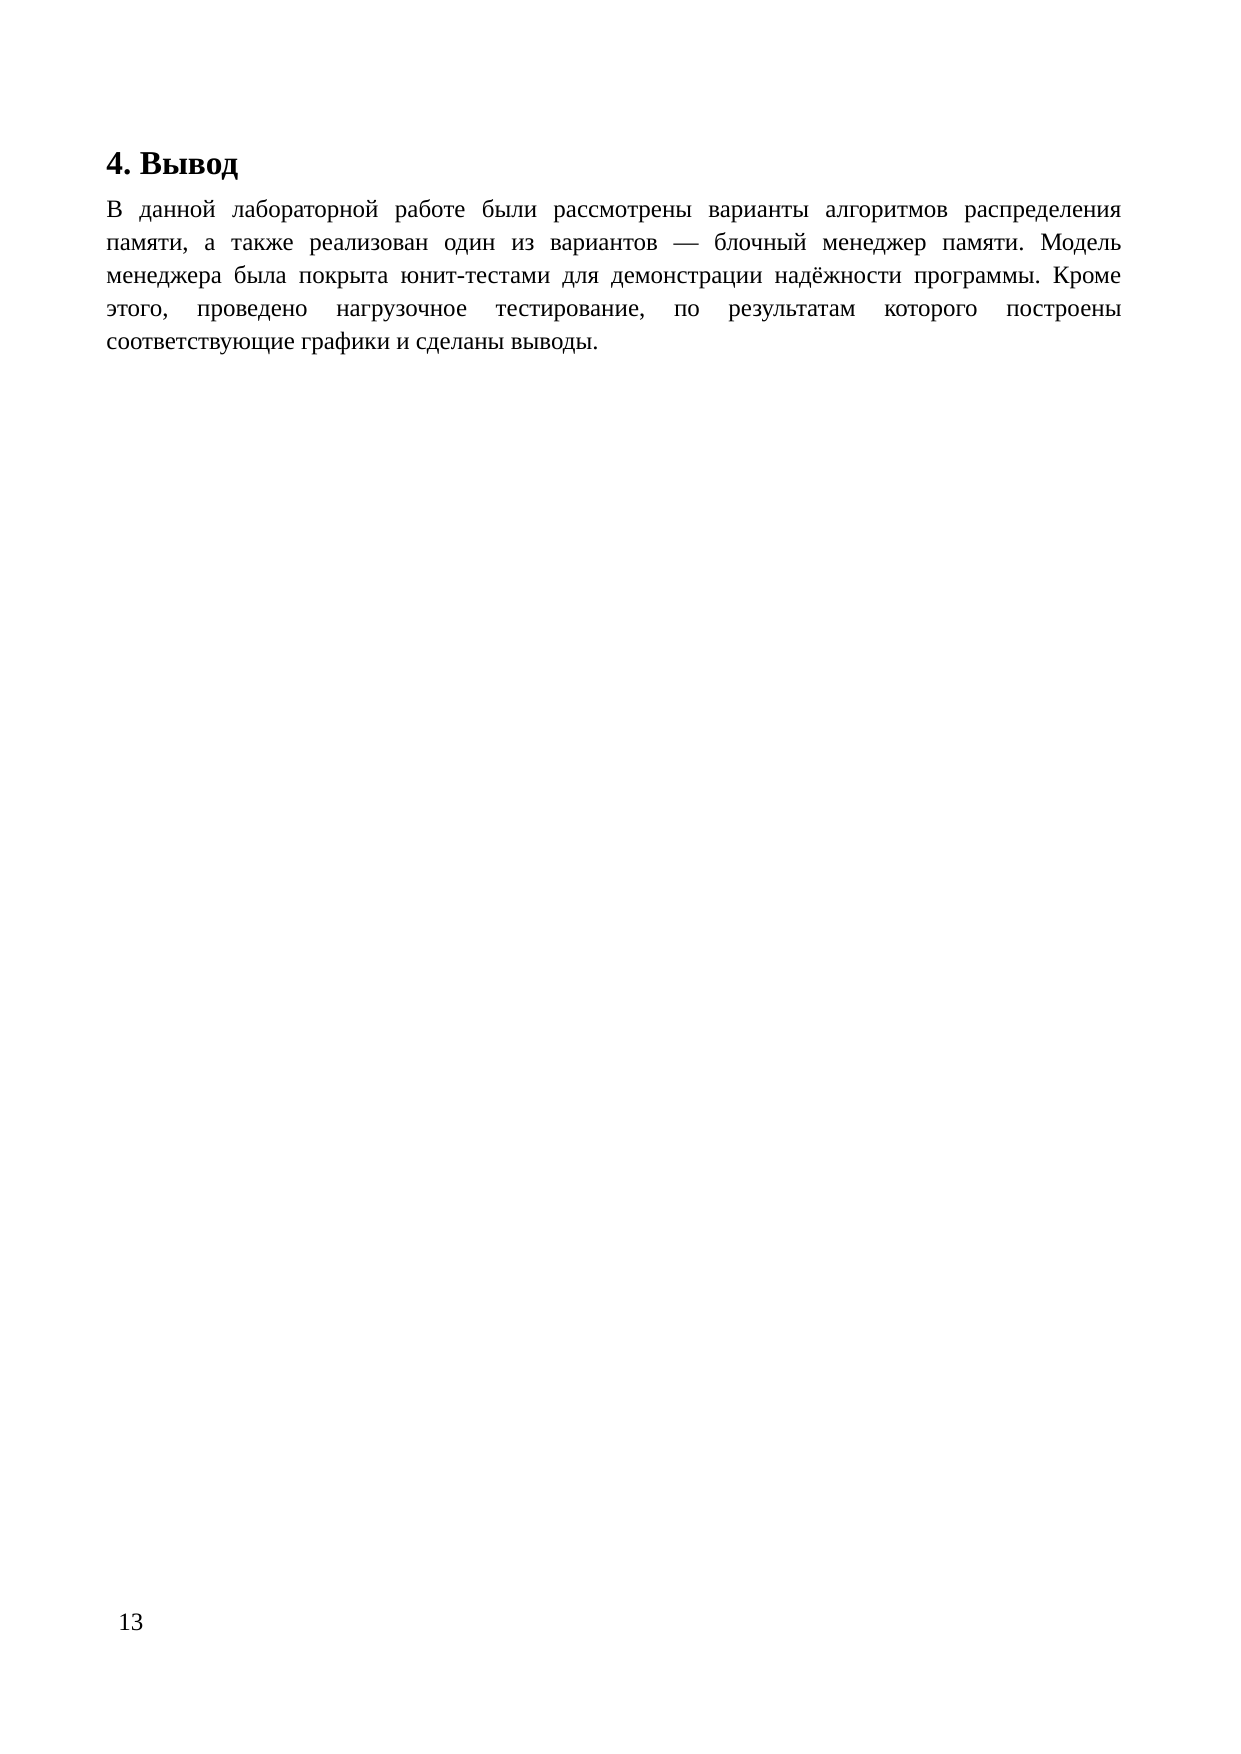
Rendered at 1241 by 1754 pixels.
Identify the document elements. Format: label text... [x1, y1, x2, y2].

subtitle Вывод [106, 143, 1122, 181]
text В данной лабораторной работе были рассмотрены варианты алгоритмов распределения памяти, а также реализован один из вариантов — блочный менеджер памяти. Модель менеджера была покрыта юнит-тестами для демонстрации надёжности программы. Кроме этого, проведено нагрузочное тестирование, по результатам которого построены соответствующие графики и сделаны выводы. [106, 194, 1122, 355]
